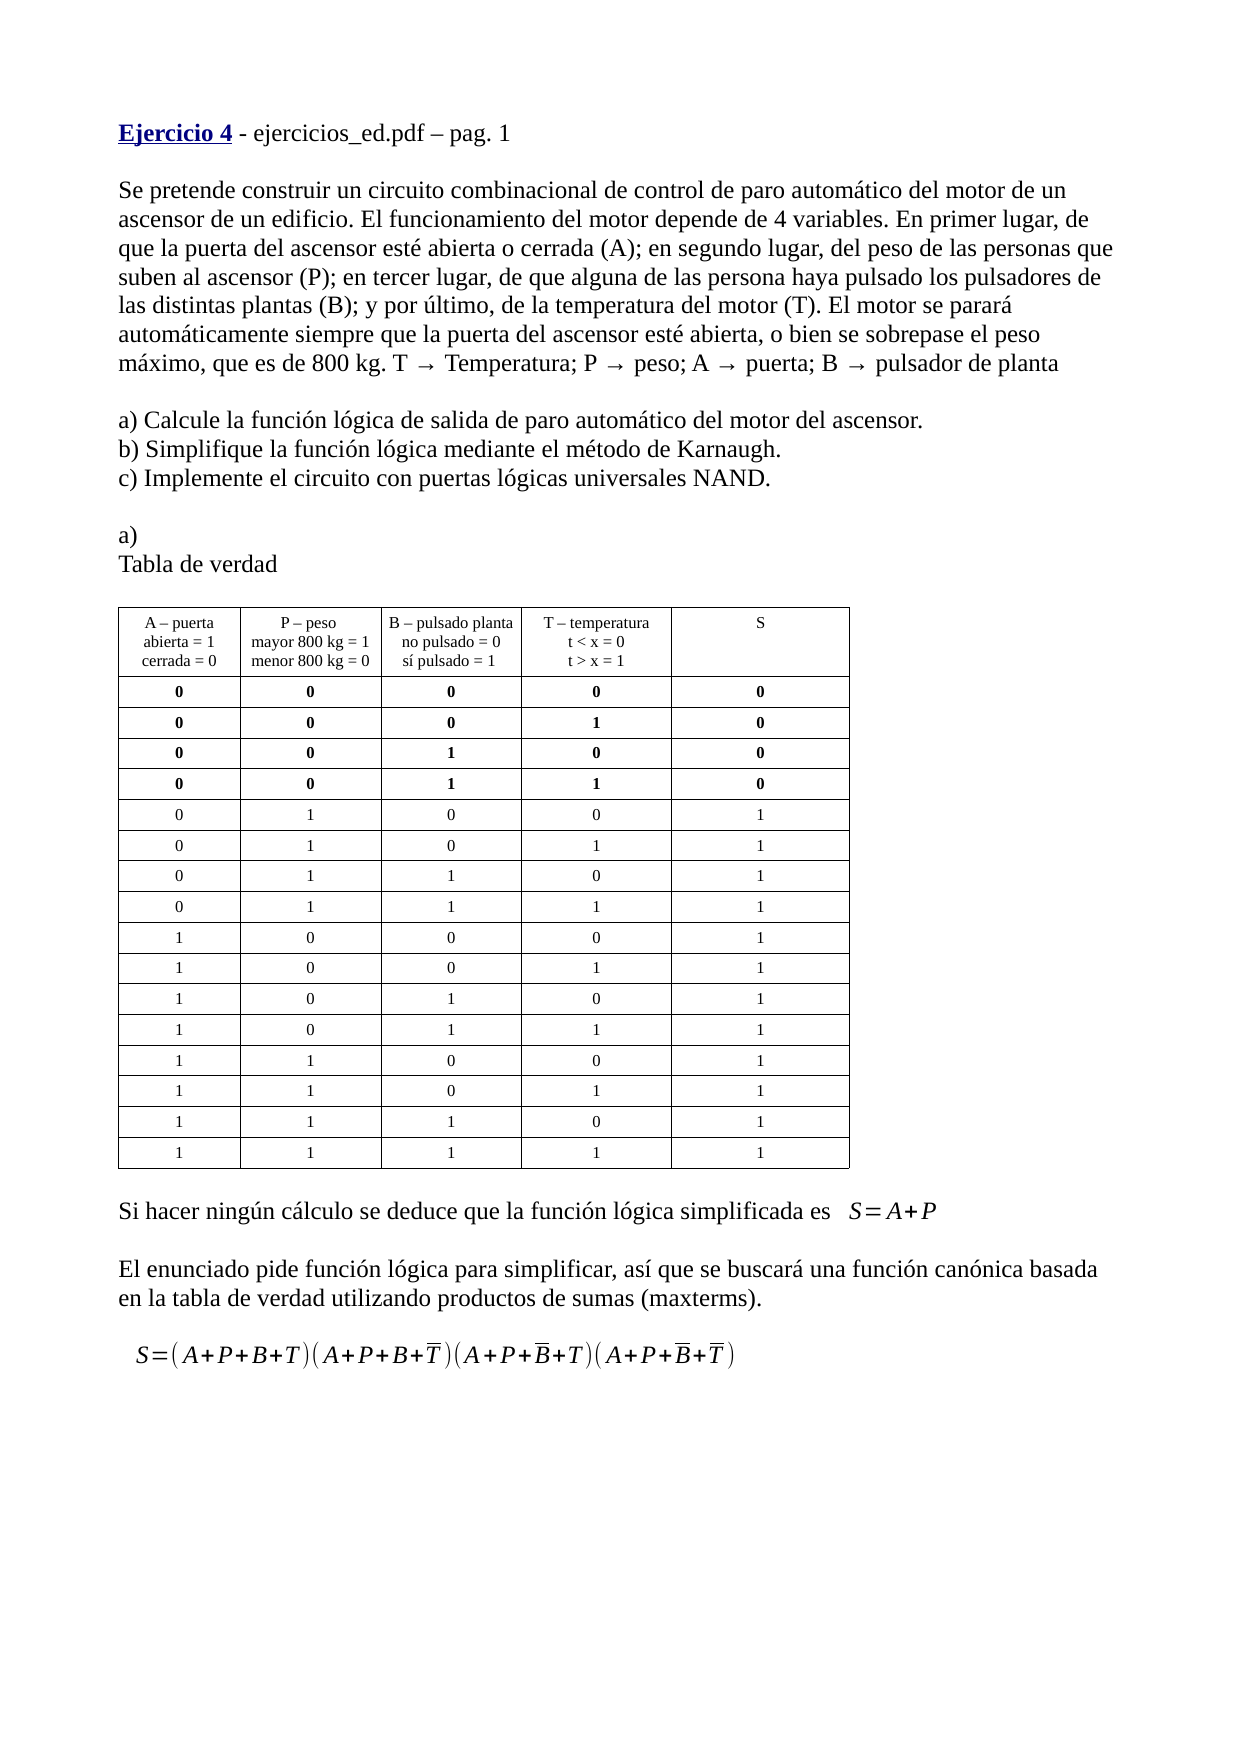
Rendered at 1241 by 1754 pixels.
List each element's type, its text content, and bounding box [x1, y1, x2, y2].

table_cell 1 [241, 1046, 381, 1075]
table_cell 1 [672, 923, 849, 952]
text b) Simplifique la función lógica mediante el método de Karnaugh. [118, 434, 1122, 463]
table_cell 0 [241, 923, 381, 952]
table_cell 1 [672, 1076, 849, 1106]
table_cell 0 [522, 739, 671, 768]
table_cell 1 [119, 1138, 240, 1168]
table_cell 1 [119, 923, 240, 952]
table_cell 1 [672, 1015, 849, 1045]
table_cell 0 [522, 1107, 671, 1137]
table_cell 0 [241, 1015, 381, 1045]
table_cell 0 [522, 800, 671, 829]
table_cell 0 [672, 677, 849, 707]
table_cell 0 [119, 739, 240, 768]
table_cell 1 [119, 1015, 240, 1045]
table_cell 1 [119, 1046, 240, 1075]
table_cell 0 [119, 831, 240, 860]
table_cell 1 [241, 861, 381, 891]
text a) Calcule la función lógica de salida de paro automático del motor del ascensor. [118, 406, 1122, 434]
text a) [118, 521, 1122, 549]
table_cell 1 [241, 831, 381, 860]
table_cell 1 [522, 1015, 671, 1045]
table_cell 1 [241, 1107, 381, 1137]
text c) Implemente el circuito con puertas lógicas universales NAND. [118, 463, 1122, 492]
text Se pretende construir un circuito combinacional de control de paro automático del motor de un ascensor de un edificio. El funcionamiento del motor depende de 4 variables. En primer lugar, de que la puerta del ascensor esté abierta o cerrada (A); en segundo lugar, del peso de las personas que suben al ascensor (P); en tercer lugar, de que alguna de las persona haya pulsado los pulsadores de las distintas plantas (B); y por último, de la temperatura del motor (T). El motor se parará automáticamente siempre que la puerta del ascensor esté abierta, o bien se sobrepase el peso máximo, que es de 800 kg. T → Temperatura; P → peso; A → puerta; B → pulsador de planta [118, 176, 1122, 377]
table_cell 1 [522, 769, 671, 799]
table_cell 0 [382, 1076, 521, 1106]
table_header T – temperatura t < x = 0 t > x = 1 [522, 608, 671, 676]
table_cell 0 [241, 954, 381, 983]
table_cell 0 [119, 708, 240, 737]
table_cell 1 [382, 1138, 521, 1168]
table_cell 0 [382, 677, 521, 707]
table_cell 1 [672, 1107, 849, 1137]
table_cell 0 [672, 769, 849, 799]
table_cell 1 [119, 984, 240, 1014]
table_cell 1 [382, 861, 521, 891]
table_cell 1 [672, 892, 849, 922]
table_cell 1 [241, 1138, 381, 1168]
table_cell 0 [241, 677, 381, 707]
table_cell 1 [672, 831, 849, 860]
table_cell 1 [672, 954, 849, 983]
table_cell 0 [672, 739, 849, 768]
table_header B – pulsado planta no pulsado = 0 sí pulsado = 1 [382, 608, 521, 676]
table_cell 0 [522, 677, 671, 707]
table_cell 1 [382, 984, 521, 1014]
table_cell 1 [382, 1015, 521, 1045]
table_cell 0 [119, 800, 240, 829]
table_cell 1 [241, 892, 381, 922]
table_cell 1 [241, 1076, 381, 1106]
text El enunciado pide función lógica para simplificar, así que se buscará una función canónica basada en la tabla de verdad utilizando productos de sumas (maxterms). [118, 1254, 1122, 1311]
table_cell 1 [382, 739, 521, 768]
text Si hacer ningún cálculo se deduce que la función lógica simplificada es [118, 1196, 1122, 1225]
table_cell 0 [241, 769, 381, 799]
table_cell 1 [522, 954, 671, 983]
table_cell 0 [119, 892, 240, 922]
table_cell 0 [522, 1046, 671, 1075]
table_cell 0 [382, 923, 521, 952]
table_cell 1 [522, 708, 671, 737]
text Ejercicio 4 - ejercicios_ed.pdf – pag. 1 [118, 118, 1122, 147]
text Tabla de verdad [118, 549, 1122, 578]
table_cell 1 [241, 800, 381, 829]
table_cell 1 [119, 954, 240, 983]
table_cell 1 [672, 1046, 849, 1075]
table_cell 0 [119, 769, 240, 799]
table_header A – puerta abierta = 1 cerrada = 0 [119, 608, 240, 676]
table_cell 0 [382, 800, 521, 829]
table_cell 1 [382, 892, 521, 922]
table_cell 0 [119, 861, 240, 891]
table_cell 0 [241, 739, 381, 768]
table_cell 0 [522, 984, 671, 1014]
table_cell 1 [522, 892, 671, 922]
table_cell 1 [522, 1138, 671, 1168]
table_cell 1 [672, 800, 849, 829]
table_cell 0 [241, 708, 381, 737]
table_cell 1 [119, 1107, 240, 1137]
table_cell 0 [382, 831, 521, 860]
table_cell 1 [672, 984, 849, 1014]
table_header S [672, 608, 849, 676]
table_cell 1 [119, 1076, 240, 1106]
table_cell 1 [522, 1076, 671, 1106]
table_cell 1 [382, 769, 521, 799]
table_cell 1 [672, 1138, 849, 1168]
table_cell 0 [672, 708, 849, 737]
table_cell 0 [382, 708, 521, 737]
table_cell 0 [522, 923, 671, 952]
table_cell 1 [522, 831, 671, 860]
table_cell 0 [241, 984, 381, 1014]
table_cell 0 [382, 954, 521, 983]
table_cell 0 [119, 677, 240, 707]
table_cell 1 [382, 1107, 521, 1137]
table_cell 0 [522, 861, 671, 891]
table_cell 1 [672, 861, 849, 891]
table_cell 0 [382, 1046, 521, 1075]
table_header P – peso mayor 800 kg = 1 menor 800 kg = 0 [241, 608, 381, 676]
